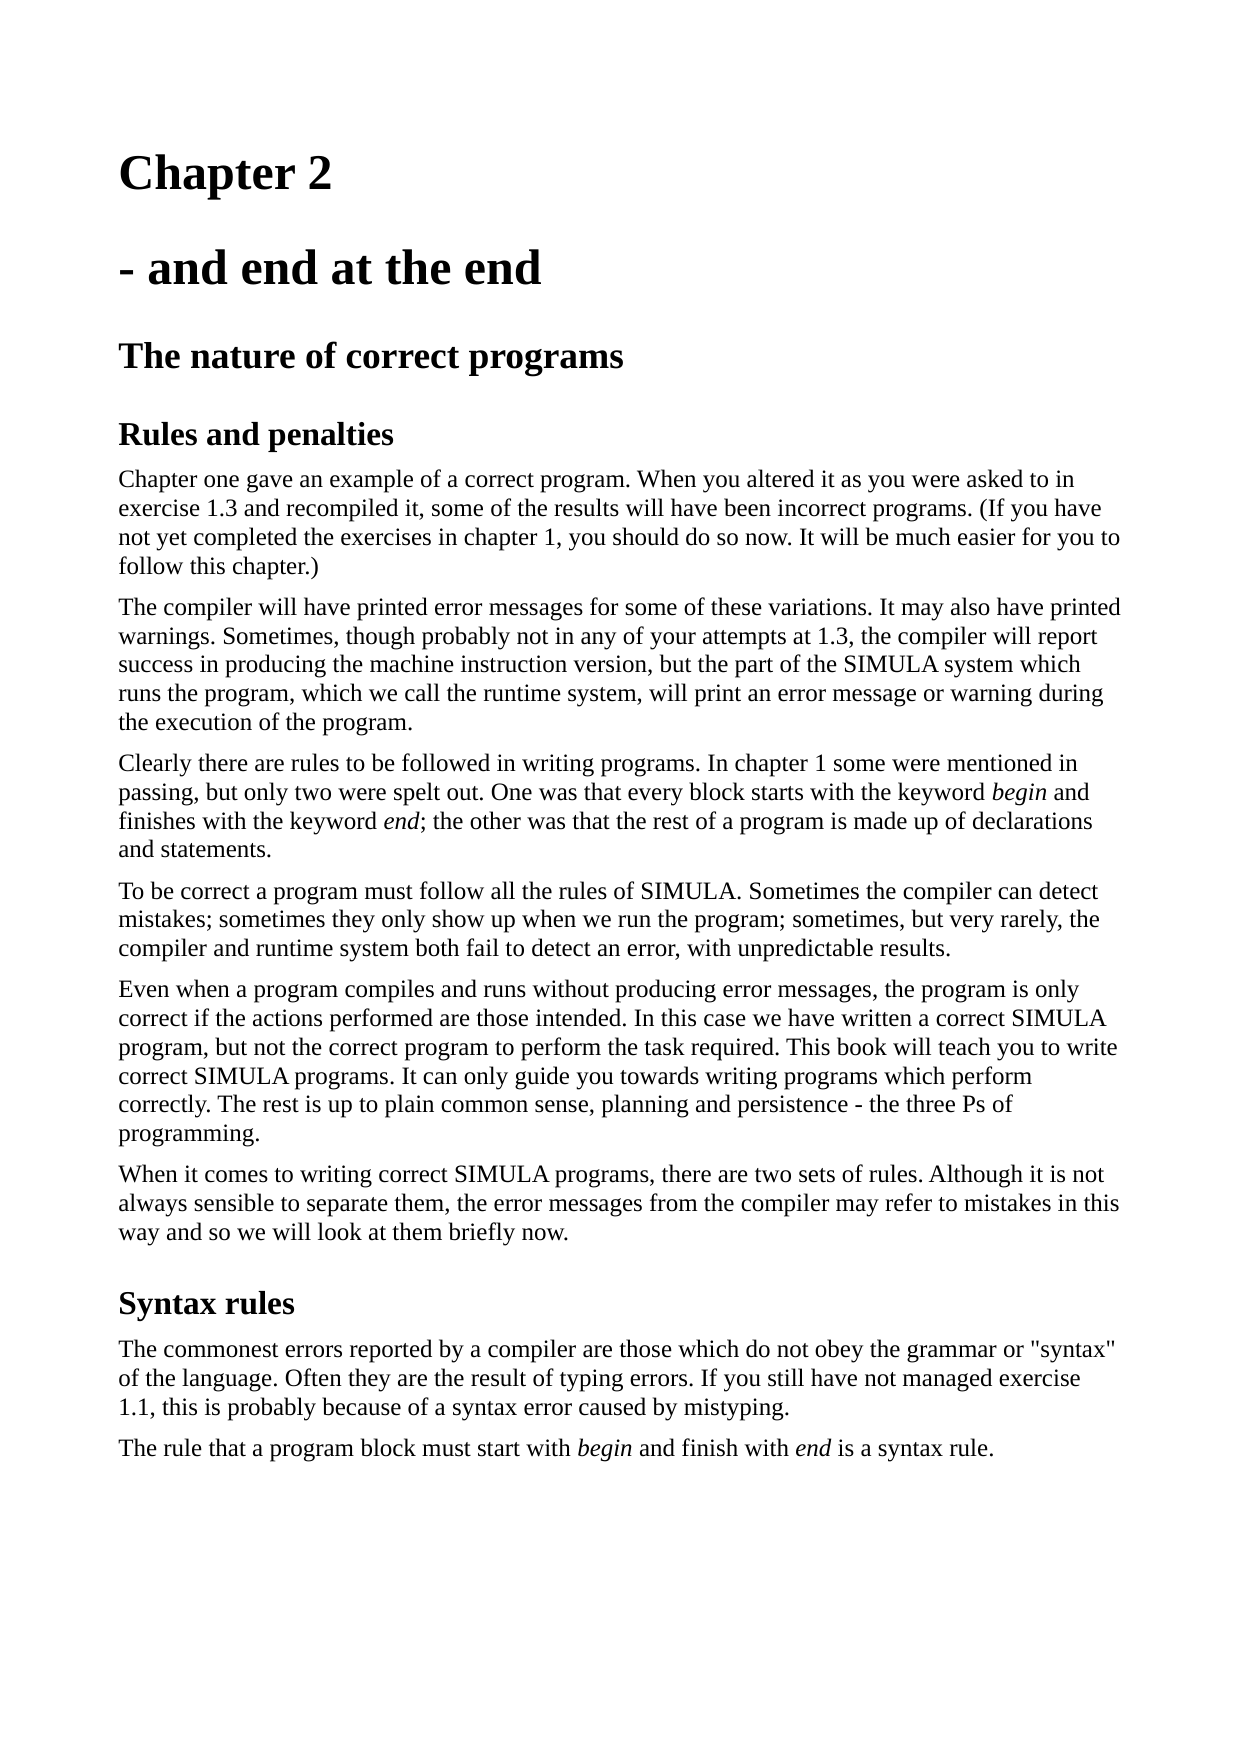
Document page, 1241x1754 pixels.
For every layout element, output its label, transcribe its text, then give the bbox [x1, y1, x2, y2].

text When it comes to writing correct SIMULA programs, there are two sets of rules. Although it is not always sensible to separate them, the error messages from the compiler may refer to mistakes in this way and so we will look at them briefly now. [118, 1159, 1122, 1246]
text Chapter one gave an example of a correct program. When you altered it as you were asked to in exercise 1.3 and recompiled it, some of the results will have been incorrect programs. (If you have not yet completed the exercises in chapter 1, you should do so now. It will be much easier for you to follow this chapter.) [118, 464, 1122, 579]
subtitle - and end at the end [118, 238, 1122, 296]
subtitle Rules and penalties [118, 414, 1122, 452]
subtitle Chapter 2 [118, 143, 1122, 201]
text The rule that a program block must start with begin and finish with end is a syntax rule. [118, 1433, 1122, 1462]
text The compiler will have printed error messages for some of these variations. It may also have printed warnings. Sometimes, though probably not in any of your attempts at 1.3, the compiler will report success in producing the machine instruction version, but the part of the SIMULA system which runs the program, which we call the runtime system, will print an error message or warning during the execution of the program. [118, 592, 1122, 736]
subtitle The nature of correct programs [118, 333, 1122, 376]
text Even when a program compiles and runs without producing error messages, the program is only correct if the actions performed are those intended. In this case we have written a correct SIMULA program, but not the correct program to perform the task required. This book will teach you to write correct SIMULA programs. It can only guide you towards writing programs which perform correctly. The rest is up to plain common sense, planning and persistence - the three Ps of programming. [118, 974, 1122, 1147]
text To be correct a program must follow all the rules of SIMULA. Sometimes the compiler can detect mistakes; sometimes they only show up when we run the program; sometimes, but very rarely, the compiler and runtime system both fail to detect an error, with unpredictable results. [118, 876, 1122, 962]
text The commonest errors reported by a compiler are those which do not obey the grammar or "syntax" of the language. Often they are the result of typing errors. If you still have not managed exercise 1.1, this is probably because of a syntax error caused by mistyping. [118, 1334, 1122, 1420]
subtitle Syntax rules [118, 1283, 1122, 1322]
text Clearly there are rules to be followed in writing programs. In chapter 1 some were mentioned in passing, but only two were spelt out. One was that every block starts with the keyword begin and finishes with the keyword end; the other was that the rest of a program is made up of declarations and statements. [118, 748, 1122, 863]
